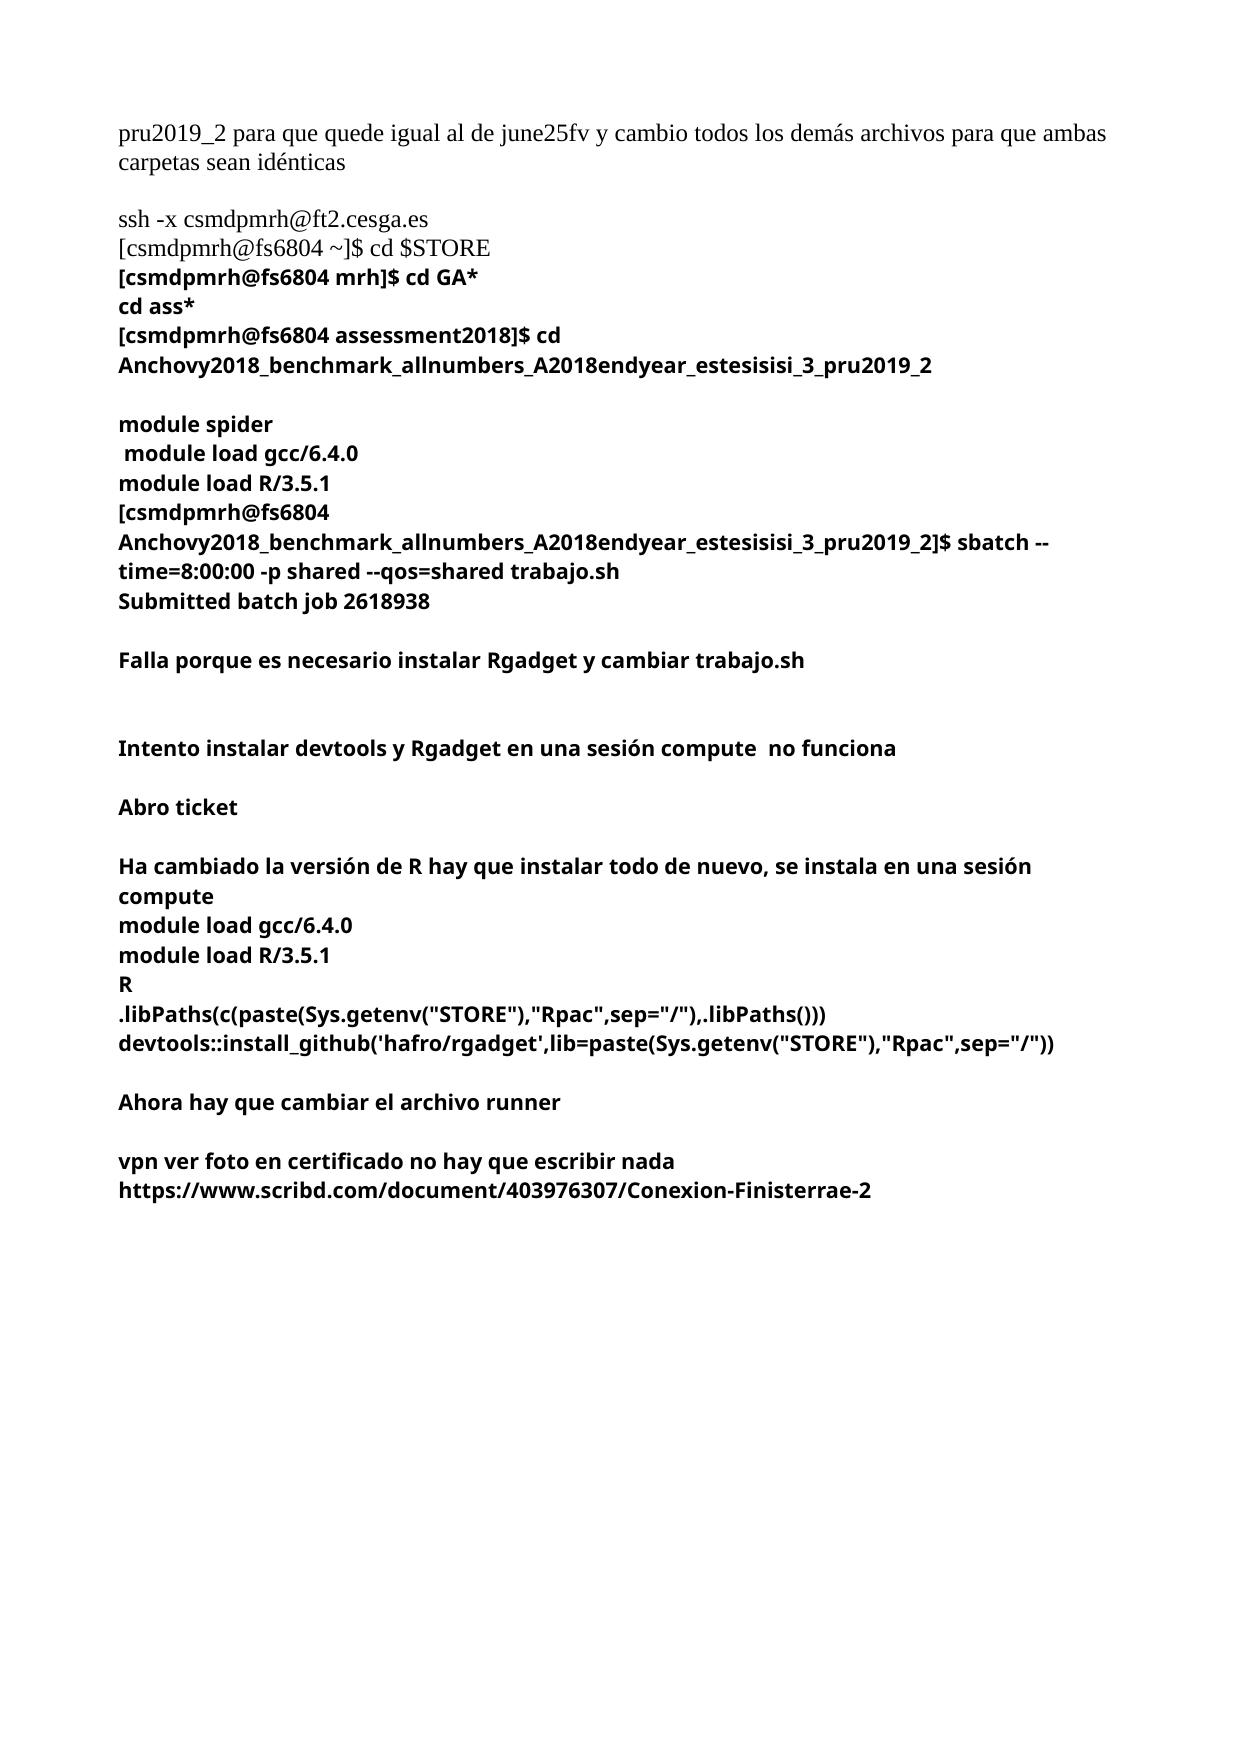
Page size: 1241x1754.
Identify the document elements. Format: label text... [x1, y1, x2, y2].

text ssh -x csmdpmrh@ft2.cesga.es [118, 204, 1122, 233]
text module load R/3.5.1 [118, 468, 1122, 498]
text cd ass* [118, 291, 1122, 321]
text R [118, 969, 1122, 999]
text Ahora hay que cambiar el archivo runner [118, 1087, 1122, 1117]
text .libPaths(c(paste(Sys.getenv("STORE"),"Rpac",sep="/"),.libPaths())) [118, 999, 1122, 1028]
text Submitted batch job 2618938 [118, 586, 1122, 616]
text Intento instalar devtools y Rgadget en una sesión compute no funciona [118, 733, 1122, 763]
text Abro ticket [118, 792, 1122, 822]
text [csmdpmrh@fs6804 ~]$ cd $STORE [118, 233, 1122, 262]
text https://www.scribd.com/document/403976307/Conexion-Finisterrae-2 [118, 1176, 1122, 1205]
text module load R/3.5.1 [118, 940, 1122, 969]
text module spider [118, 409, 1122, 439]
text pru2019_2 para que quede igual al de june25fv y cambio todos los demás archivos para que ambas carpetas sean idénticas [118, 118, 1122, 176]
text devtools::install_github('hafro/rgadget',lib=paste(Sys.getenv("STORE"),"Rpac",sep="/")) [118, 1028, 1122, 1058]
text module load gcc/6.4.0 [118, 910, 1122, 940]
text Falla porque es necesario instalar Rgadget y cambiar trabajo.sh [118, 645, 1122, 674]
text vpn ver foto en certificado no hay que escribir nada [118, 1146, 1122, 1176]
text [csmdpmrh@fs6804 mrh]$ cd GA* [118, 262, 1122, 291]
text [csmdpmrh@fs6804 assessment2018]$ cd Anchovy2018_benchmark_allnumbers_A2018endyear_estesisisi_3_pru2019_2 [118, 321, 1122, 380]
text module load gcc/6.4.0 [118, 439, 1122, 468]
text [csmdpmrh@fs6804 Anchovy2018_benchmark_allnumbers_A2018endyear_estesisisi_3_pru2019_2]$ sbatch --time=8:00:00 -p shared --qos=shared trabajo.sh [118, 498, 1122, 586]
text Ha cambiado la versión de R hay que instalar todo de nuevo, se instala en una sesión compute [118, 851, 1122, 910]
